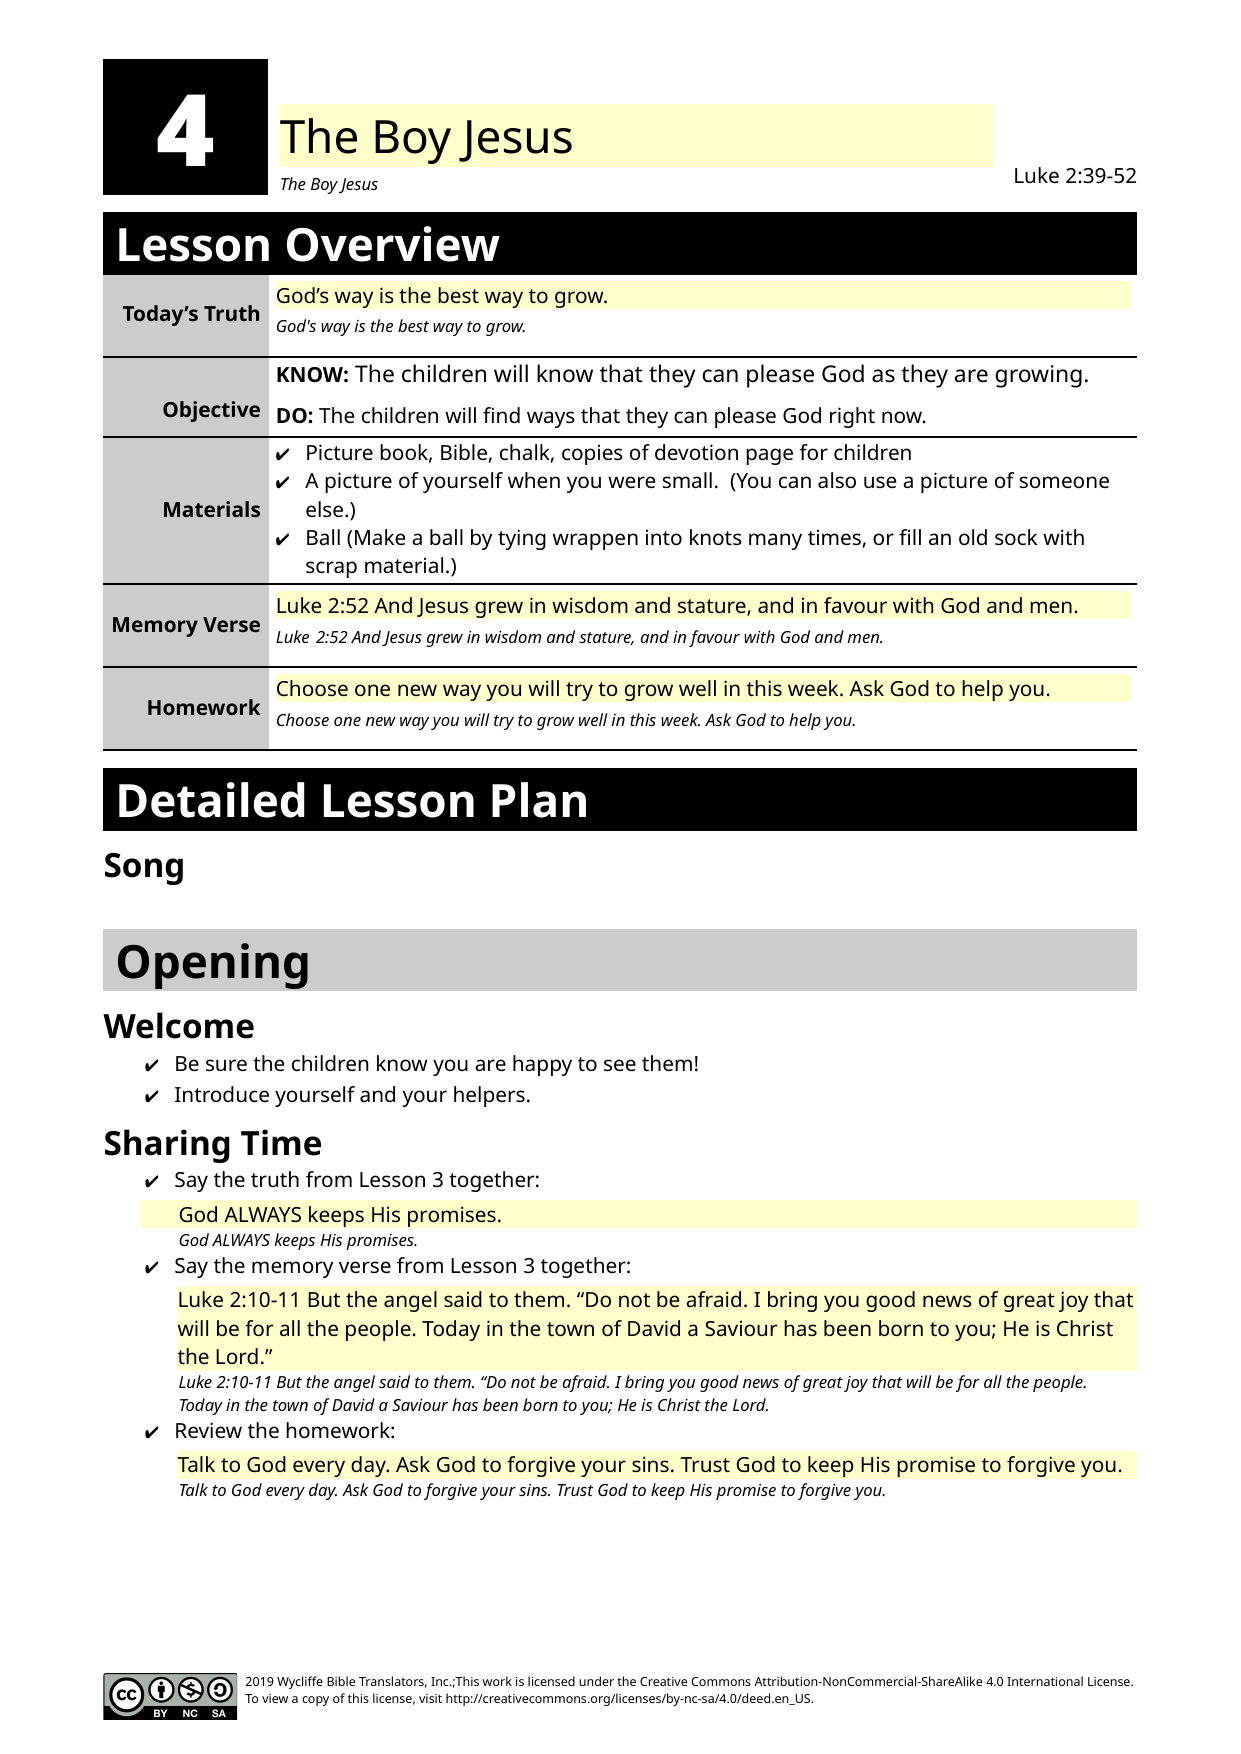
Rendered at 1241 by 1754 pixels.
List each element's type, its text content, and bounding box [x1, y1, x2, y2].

table_header 4 [103, 59, 268, 195]
list Say the memory verse from Lesson 3 together: [145, 1251, 1137, 1279]
table_cell Luke 2:52 And Jesus grew in wisdom and stature, and in favour with God and men. Luke 2:52 And Jesus grew in wisdom and stature, and in favour with God and men. [270, 585, 1137, 666]
subtitle Lesson Overview [103, 212, 1137, 275]
table_header Today’s Truth [103, 275, 269, 356]
table_cell Choose one new way you will try to grow well in this week. Ask God to help you. Choose one new way you will try to grow well in this week. Ask God to help you. [270, 668, 1137, 749]
list Talk to God every day. Ask God to forgive your sins. Trust God to keep His promise to forgive you. [141, 1479, 1137, 1502]
table_header The Boy Jesus The Boy Jesus [268, 59, 994, 195]
text Welcome [103, 1003, 1137, 1049]
subtitle Detailed Lesson Plan [103, 768, 1137, 831]
list Be sure the children know you are happy to see them! [145, 1049, 1137, 1077]
list Review the homework: [145, 1416, 1137, 1445]
text Luke 2:10-11 But the angel said to them. “Do not be afraid. I bring you good news of great joy that will be for all the people. Today in the town of David a Saviour has been born to you; He is Christ the Lord.” [177, 1286, 1137, 1371]
table_cell Memory Verse [103, 585, 269, 666]
table_header God’s way is the best way to grow. God's way is the best way to grow. [270, 275, 1137, 356]
table_cell Objective [103, 358, 269, 436]
table_cell Homework [103, 668, 269, 749]
table_cell Picture book, Bible, chalk, copies of devotion page for children A picture of yourself when you were small. (You can also use a picture of someone else.) Ball (Make a ball by tying wrappen into knots many times, or fill an old sock with scrap material.) [270, 438, 1137, 583]
text Song [103, 842, 1137, 888]
table_cell Materials [103, 438, 269, 583]
subtitle Opening [103, 929, 1137, 991]
table_header Luke 2:39-52 [994, 59, 1137, 195]
list Introduce yourself and your helpers. [145, 1080, 1137, 1108]
list Say the truth from Lesson 3 together: [145, 1166, 1137, 1194]
table_cell KNOW: The children will know that they can please God as they are growing. DO: The children will find ways that they can please God right now. [270, 358, 1137, 436]
list God ALWAYS keeps His promises. [141, 1228, 1137, 1251]
text Talk to God every day. Ask God to forgive your sins. Trust God to keep His promise to forgive you. [177, 1451, 1137, 1479]
list Luke 2:10-11 But the angel said to them. “Do not be afraid. I bring you good news of great joy that will be for all the people. Today in the town of David a Saviour has been born to you; He is Christ the Lord. [141, 1371, 1137, 1416]
text Sharing Time [103, 1120, 1137, 1166]
list God ALWAYS keeps His promises. [141, 1200, 1137, 1228]
picture [103, 1673, 238, 1720]
